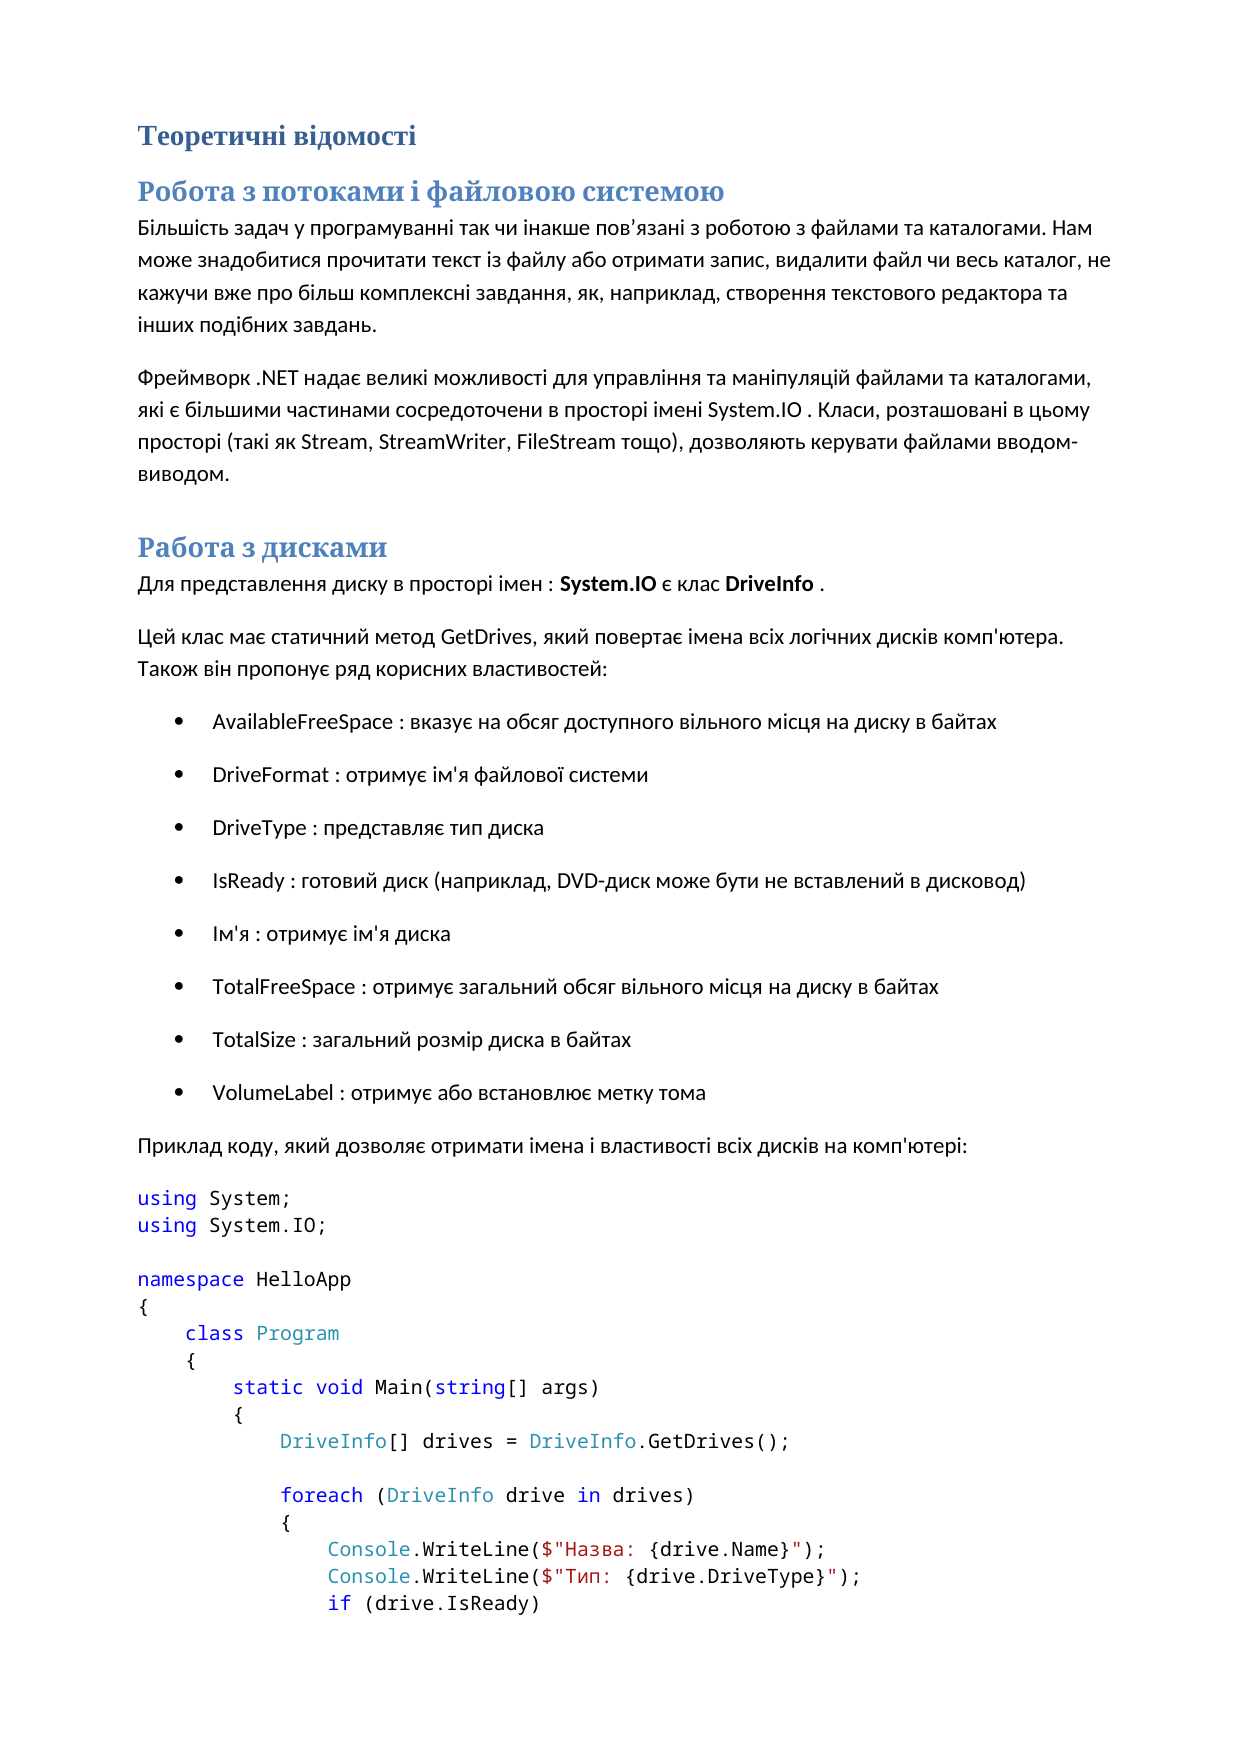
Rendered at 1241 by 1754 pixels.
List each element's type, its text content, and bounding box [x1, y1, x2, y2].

text Робота з потоками і файловою системою [137, 177, 1112, 209]
text { [137, 1292, 1112, 1319]
list VolumeLabel : отримує або встановлює метку тома [175, 1078, 1112, 1106]
text { [137, 1346, 1112, 1373]
text Теоретичні відомості [137, 118, 1112, 152]
text Цей клас має статичний метод GetDrives, який повертає імена всіх логічних дисків комп'ютера. Також він пропонує ряд корисних властивостей: [137, 622, 1112, 682]
text class Program [137, 1319, 1112, 1346]
text DriveInfo[] drives = DriveInfo.GetDrives(); [137, 1427, 1112, 1454]
list TotalSize : загальний розмір диска в байтах [175, 1025, 1112, 1053]
text Работа з дисками [137, 533, 1112, 564]
list TotalFreeSpace : отримує загальний обсяг вільного місця на диску в байтах [175, 972, 1112, 1000]
text Більшість задач у програмуванні так чи інакше пов’язані з роботою з файлами та каталогами. Нам може знадобитися прочитати текст із файлу або отримати запис, видалити файл чи весь каталог, не кажучи вже про більш комплексні завдання, як, наприклад, створення текстового редактора та інших подібних завдань. [137, 213, 1112, 338]
text using System.IO; [137, 1211, 1112, 1238]
list DriveType : представляє тип диска [175, 813, 1112, 841]
text using System; [137, 1184, 1112, 1211]
text static void Main(string[] args) [137, 1373, 1112, 1400]
text Приклад коду, який дозволяє отримати імена і властивості всіх дисків на комп'ютері: [137, 1131, 1112, 1159]
text { [137, 1400, 1112, 1427]
text Console.WriteLine($"Тип: {drive.DriveType}"); [137, 1562, 1112, 1589]
text Для представлення диску в просторі імен : System.IO є клас DriveInfo . [137, 569, 1112, 597]
text if (drive.IsReady) [137, 1589, 1112, 1616]
list AvailableFreeSpace : вказує на обсяг доступного вільного місця на диску в байтах [175, 707, 1112, 735]
text Фреймворк .NET надає великі можливості для управління та маніпуляцій файлами та каталогами, які є більшими частинами сосредоточени в просторі імені System.IO . Класи, розташовані в цьому просторі (такі як Stream, StreamWriter, FileStream тощо), дозволяють керувати файлами вводом-виводом. [137, 363, 1112, 487]
text namespace HelloApp [137, 1265, 1112, 1292]
list Ім'я : отримує ім'я диска [175, 919, 1112, 947]
list DriveFormat : отримує ім'я файлової системи [175, 760, 1112, 788]
list IsReady : готовий диск (наприклад, DVD-диск може бути не вставлений в дисковод) [175, 866, 1112, 894]
text foreach (DriveInfo drive in drives) [137, 1481, 1112, 1508]
text Console.WriteLine($"Назва: {drive.Name}"); [137, 1535, 1112, 1562]
text { [137, 1508, 1112, 1535]
